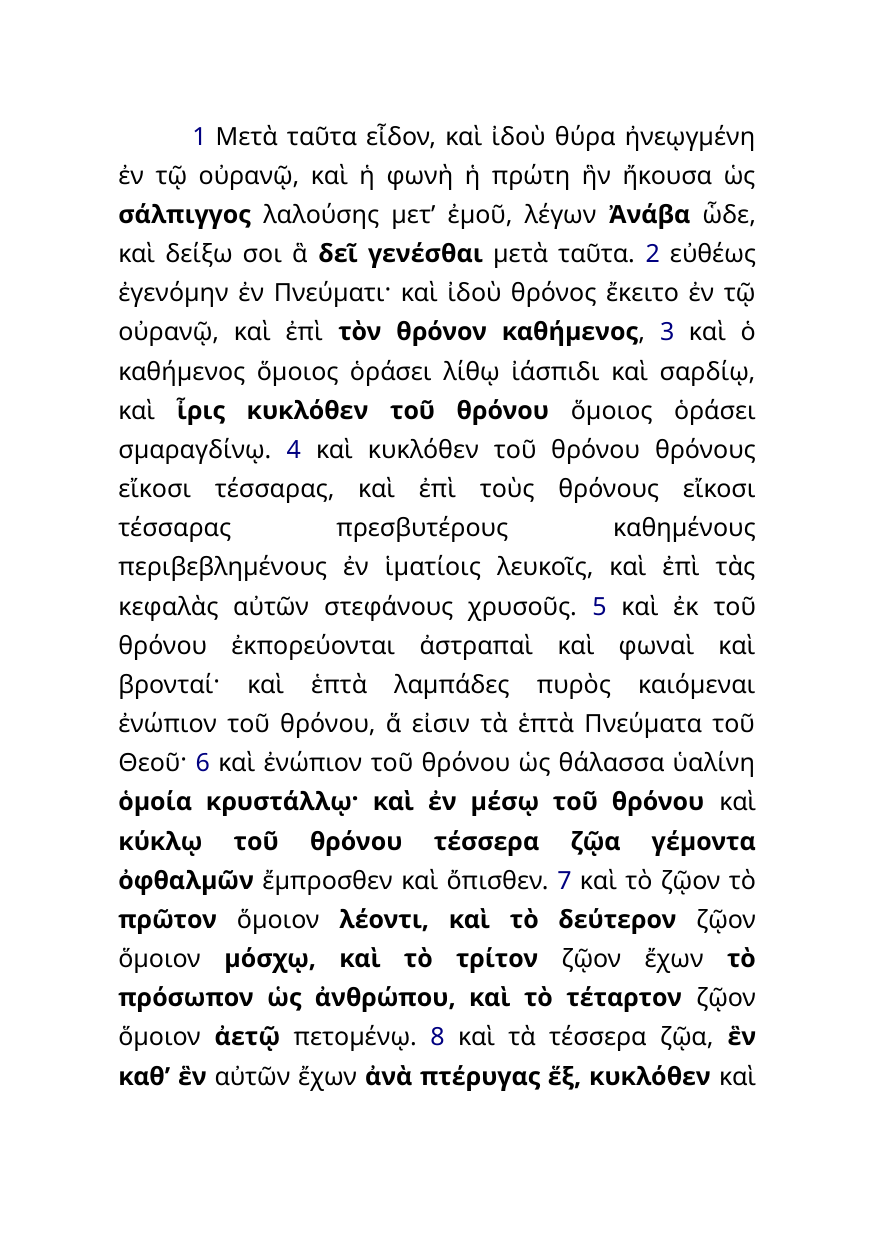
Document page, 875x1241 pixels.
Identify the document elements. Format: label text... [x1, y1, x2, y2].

text 1 Μετὰ ταῦτα εἶδον, καὶ ἰδοὺ θύρα ἠνεῳγμένη ἐν τῷ οὐρανῷ, καὶ ἡ φωνὴ ἡ πρώτη ἣν ἤκουσα ὡς σάλπιγγος λαλούσης μετ’ ἐμοῦ, λέγων Ἀνάβα ὧδε, καὶ δείξω σοι ἃ δεῖ γενέσθαι μετὰ ταῦτα. 2 εὐθέως ἐγενόμην ἐν Πνεύματι· καὶ ἰδοὺ θρόνος ἔκειτο ἐν τῷ οὐρανῷ, καὶ ἐπὶ τὸν θρόνον καθήμενος, 3 καὶ ὁ καθήμενος ὅμοιος ὁράσει λίθῳ ἰάσπιδι καὶ σαρδίῳ, καὶ ἶρις κυκλόθεν τοῦ θρόνου ὅμοιος ὁράσει σμαραγδίνῳ. 4 καὶ κυκλόθεν τοῦ θρόνου θρόνους εἴκοσι τέσσαρας, καὶ ἐπὶ τοὺς θρόνους εἴκοσι τέσσαρας πρεσβυτέρους καθημένους περιβεβλημένους ἐν ἱματίοις λευκοῖς, καὶ ἐπὶ τὰς κεφαλὰς αὐτῶν στεφάνους χρυσοῦς. 5 καὶ ἐκ τοῦ θρόνου ἐκπορεύονται ἀστραπαὶ καὶ φωναὶ καὶ βρονταί· καὶ ἑπτὰ λαμπάδες πυρὸς καιόμεναι ἐνώπιον τοῦ θρόνου, ἅ εἰσιν τὰ ἑπτὰ Πνεύματα τοῦ Θεοῦ· 6 καὶ ἐνώπιον τοῦ θρόνου ὡς θάλασσα ὑαλίνη ὁμοία κρυστάλλῳ· καὶ ἐν μέσῳ τοῦ θρόνου καὶ κύκλῳ τοῦ θρόνου τέσσερα ζῷα γέμοντα ὀφθαλμῶν ἔμπροσθεν καὶ ὄπισθεν. 7 καὶ τὸ ζῷον τὸ πρῶτον ὅμοιον λέοντι, καὶ τὸ δεύτερον ζῷον ὅμοιον μόσχῳ, καὶ τὸ τρίτον ζῷον ἔχων τὸ πρόσωπον ὡς ἀνθρώπου, καὶ τὸ τέταρτον ζῷον ὅμοιον ἀετῷ πετομένῳ. 8 καὶ τὰ τέσσερα ζῷα, ἓν καθ’ ἓν αὐτῶν ἔχων ἀνὰ πτέρυγας ἕξ, κυκλόθεν καὶ [118, 118, 756, 1092]
